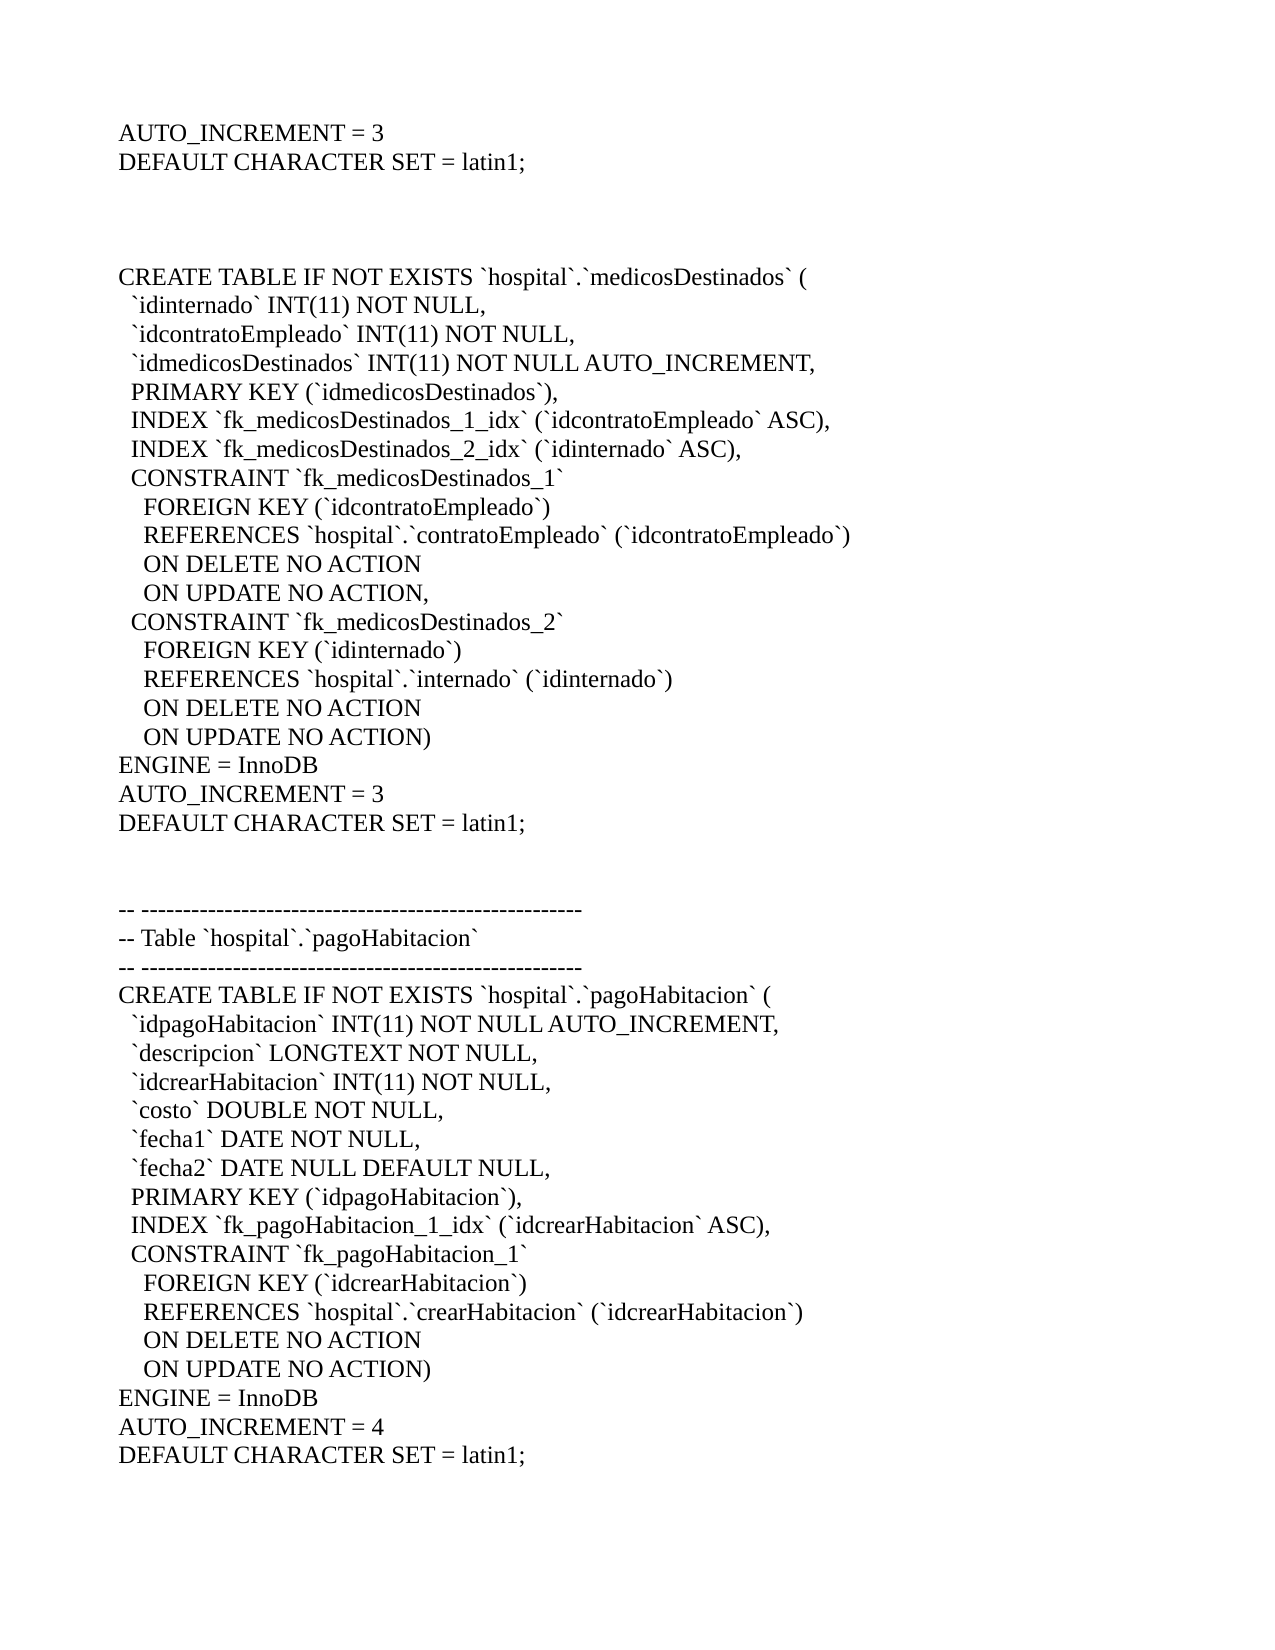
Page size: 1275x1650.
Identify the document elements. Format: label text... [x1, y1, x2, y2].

text PRIMARY KEY (`idmedicosDestinados`), [118, 377, 1157, 406]
text FOREIGN KEY (`idcontratoEmpleado`) [118, 492, 1157, 521]
text PRIMARY KEY (`idpagoHabitacion`), [118, 1182, 1157, 1211]
text DEFAULT CHARACTER SET = latin1; [118, 147, 1157, 176]
text -- ----------------------------------------------------- [118, 952, 1157, 981]
text REFERENCES `hospital`.`internado` (`idinternado`) [118, 664, 1157, 693]
text ON DELETE NO ACTION [118, 1326, 1157, 1354]
text `idpagoHabitacion` INT(11) NOT NULL AUTO_INCREMENT, [118, 1009, 1157, 1038]
text `costo` DOUBLE NOT NULL, [118, 1096, 1157, 1124]
text -- Table `hospital`.`pagoHabitacion` [118, 923, 1157, 952]
text ENGINE = InnoDB [118, 751, 1157, 779]
text AUTO_INCREMENT = 3 [118, 118, 1157, 147]
text ON UPDATE NO ACTION, [118, 578, 1157, 607]
text `idcontratoEmpleado` INT(11) NOT NULL, [118, 319, 1157, 348]
text FOREIGN KEY (`idcrearHabitacion`) [118, 1268, 1157, 1297]
text CONSTRAINT `fk_medicosDestinados_2` [118, 607, 1157, 636]
text CREATE TABLE IF NOT EXISTS `hospital`.`pagoHabitacion` ( [118, 981, 1157, 1009]
text DEFAULT CHARACTER SET = latin1; [118, 808, 1157, 837]
text INDEX `fk_medicosDestinados_2_idx` (`idinternado` ASC), [118, 434, 1157, 463]
text `idcrearHabitacion` INT(11) NOT NULL, [118, 1067, 1157, 1096]
text CONSTRAINT `fk_pagoHabitacion_1` [118, 1239, 1157, 1268]
text FOREIGN KEY (`idinternado`) [118, 636, 1157, 664]
text AUTO_INCREMENT = 3 [118, 779, 1157, 808]
text `descripcion` LONGTEXT NOT NULL, [118, 1038, 1157, 1067]
text CREATE TABLE IF NOT EXISTS `hospital`.`medicosDestinados` ( [118, 262, 1157, 291]
text `fecha1` DATE NOT NULL, [118, 1124, 1157, 1153]
text ENGINE = InnoDB [118, 1383, 1157, 1412]
text -- ----------------------------------------------------- [118, 894, 1157, 923]
text REFERENCES `hospital`.`crearHabitacion` (`idcrearHabitacion`) [118, 1297, 1157, 1326]
text `idmedicosDestinados` INT(11) NOT NULL AUTO_INCREMENT, [118, 348, 1157, 377]
text DEFAULT CHARACTER SET = latin1; [118, 1441, 1157, 1469]
text ON UPDATE NO ACTION) [118, 722, 1157, 751]
text ON UPDATE NO ACTION) [118, 1354, 1157, 1383]
text `fecha2` DATE NULL DEFAULT NULL, [118, 1153, 1157, 1182]
text INDEX `fk_pagoHabitacion_1_idx` (`idcrearHabitacion` ASC), [118, 1211, 1157, 1239]
text AUTO_INCREMENT = 4 [118, 1412, 1157, 1441]
text ON DELETE NO ACTION [118, 693, 1157, 722]
text `idinternado` INT(11) NOT NULL, [118, 291, 1157, 319]
text INDEX `fk_medicosDestinados_1_idx` (`idcontratoEmpleado` ASC), [118, 406, 1157, 434]
text CONSTRAINT `fk_medicosDestinados_1` [118, 463, 1157, 492]
text REFERENCES `hospital`.`contratoEmpleado` (`idcontratoEmpleado`) [118, 521, 1157, 549]
text ON DELETE NO ACTION [118, 549, 1157, 578]
